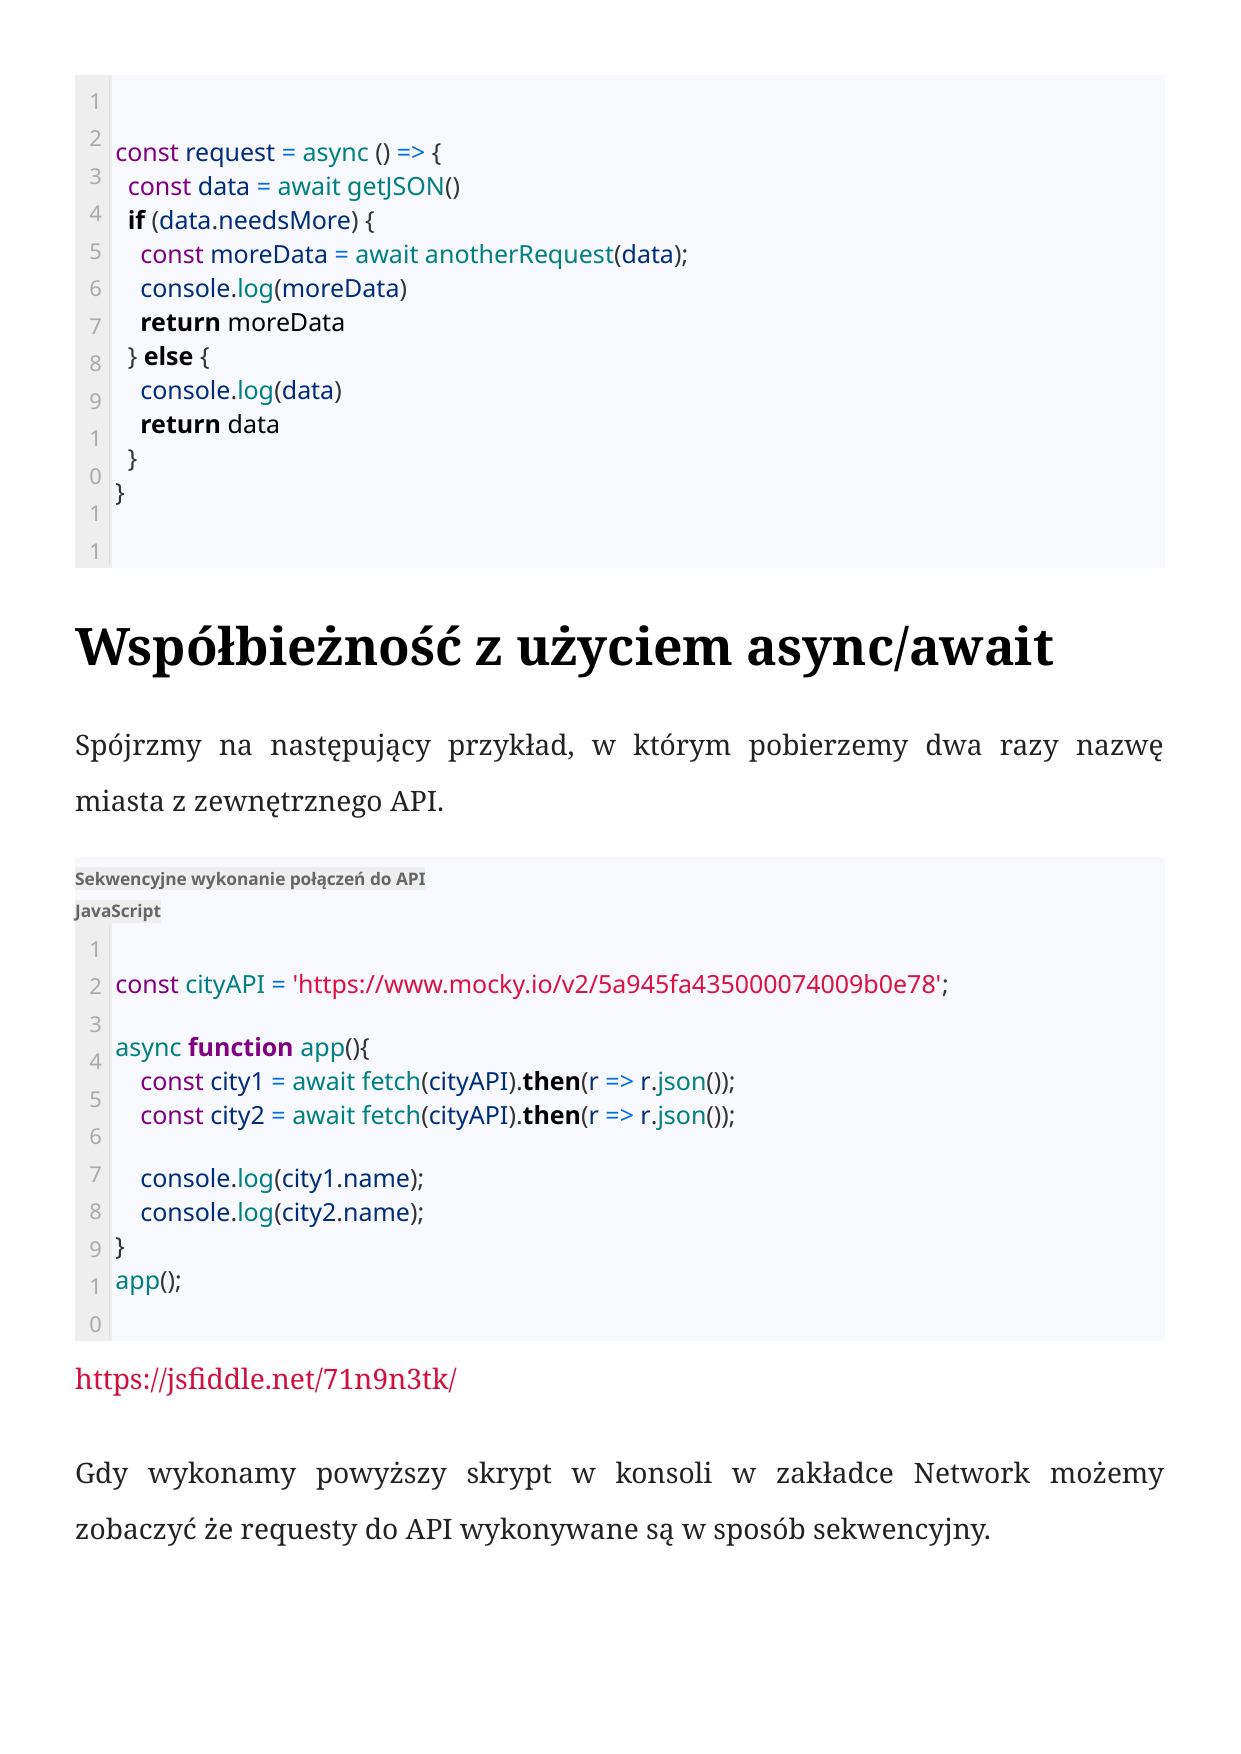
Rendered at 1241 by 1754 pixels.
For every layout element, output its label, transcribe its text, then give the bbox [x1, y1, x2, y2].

text Sekwencyjne wykonanie połączeń do API [75, 857, 1165, 890]
text JavaScript [75, 890, 1165, 923]
text Spójrzmy na następujący przykład, w którym pobierzemy dwa razy nazwę miasta z zewnętrznego API. [75, 707, 1165, 820]
text https://jsfiddle.net/71n9n3tk/ [75, 1341, 1165, 1397]
table_header 1 2 3 4 5 6 7 8 9 10 [75, 923, 112, 1341]
table_header 1 2 3 4 5 6 7 8 9 10 11 [75, 75, 112, 568]
table_header const request = async () => { const data = await getJSON() if (data.needsMore) { const moreData = await anotherRequest(data); console.log(moreData) return moreData } else { console.log(data) return data } } [112, 75, 1162, 568]
subtitle Współbieżność z użyciem async/await [75, 611, 1165, 681]
text Gdy wykonamy powyższy skrypt w konsoli w zakładce Network możemy zobaczyć że requesty do API wykonywane są w sposób sekwencyjny. [75, 1435, 1165, 1547]
table_header const cityAPI = 'https://www.mocky.io/v2/5a945fa435000074009b0e78'; async function app(){ const city1 = await fetch(cityAPI).then(r => r.json()); const city2 = await fetch(cityAPI).then(r => r.json()); console.log(city1.name); console.log(city2.name); } app(); [112, 923, 1164, 1341]
